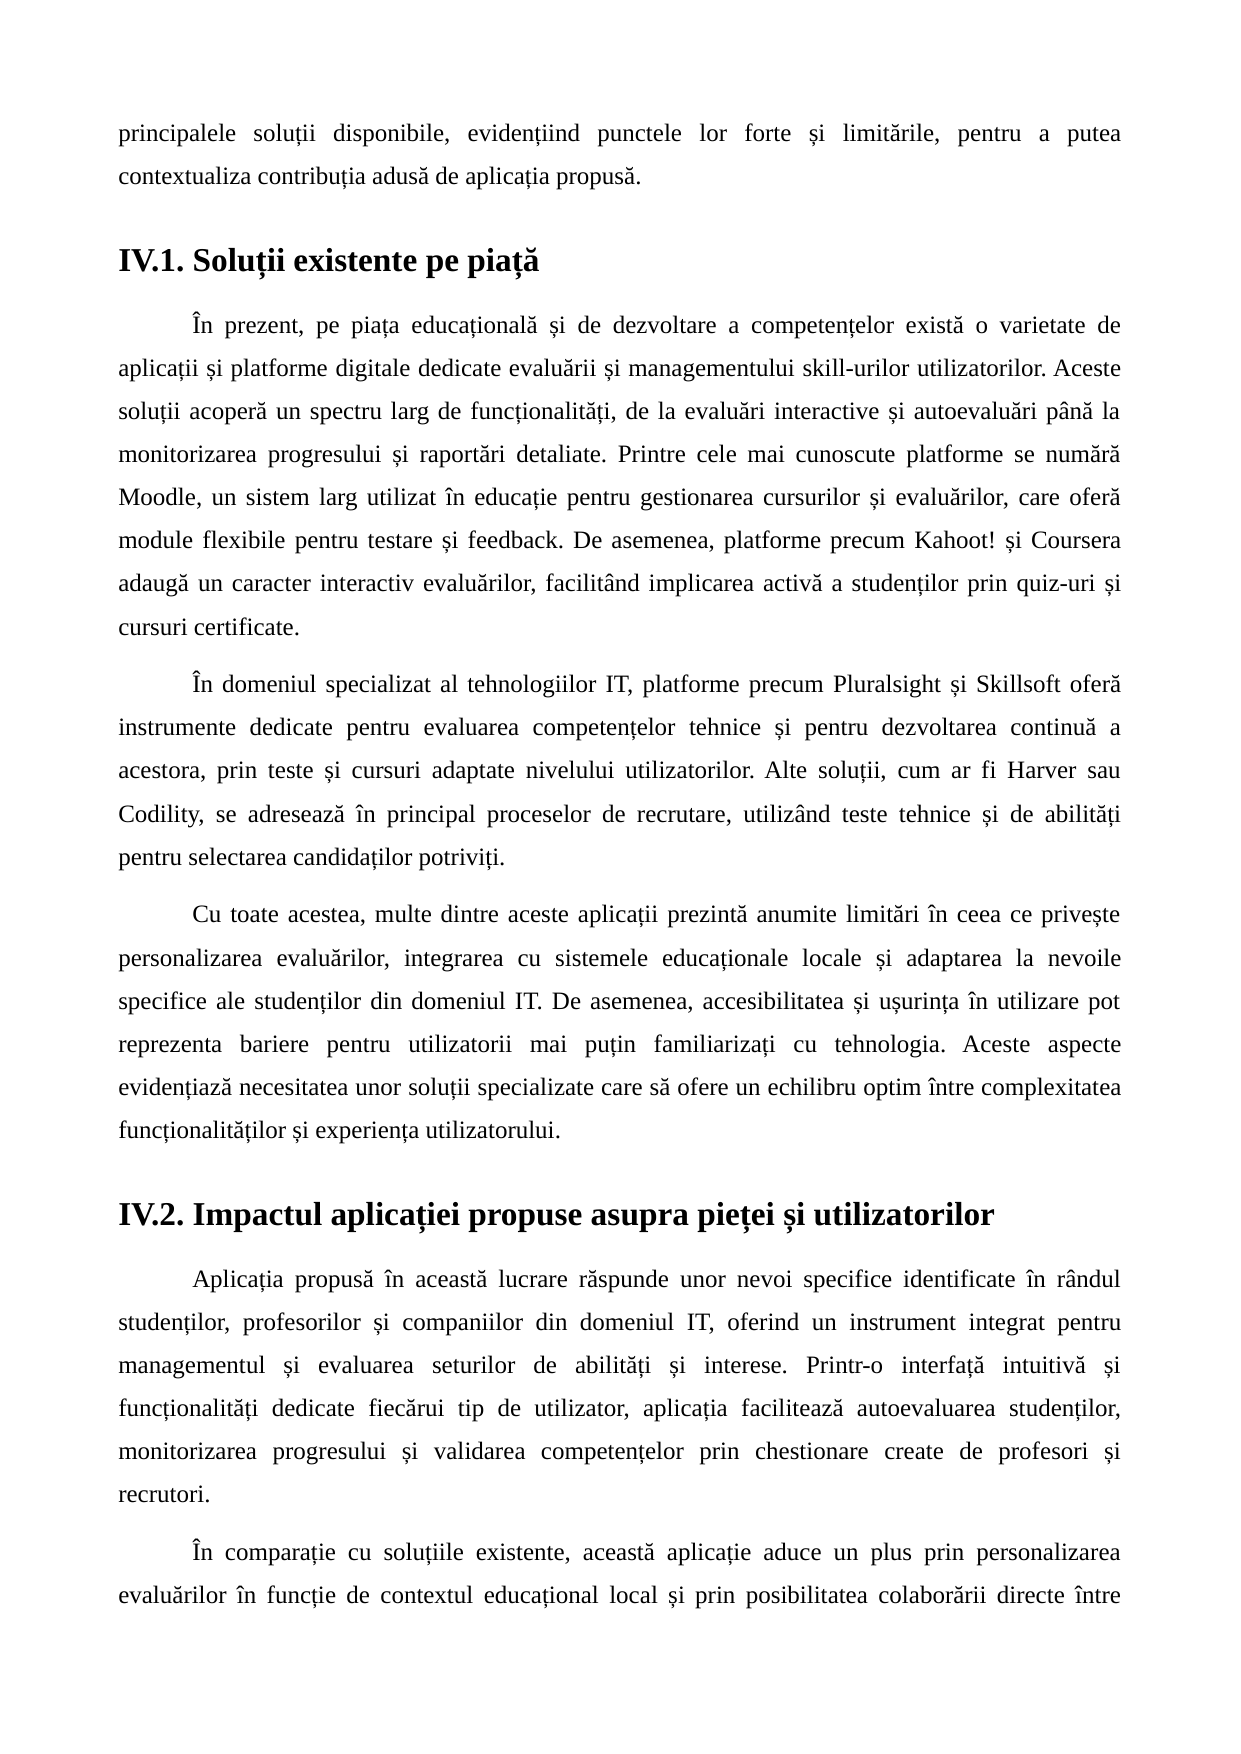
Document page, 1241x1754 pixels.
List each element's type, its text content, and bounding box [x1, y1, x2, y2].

text Aplicația propusă în această lucrare răspunde unor nevoi specifice identificate în rândul studenților, profesorilor și companiilor din domeniul IT, oferind un instrument integrat pentru managementul și evaluarea seturilor de abilități și interese. Printr-o interfață intuitivă și funcționalități dedicate fiecărui tip de utilizator, aplicația facilitează autoevaluarea studenților, monitorizarea progresului și validarea competențelor prin chestionare create de profesori și recrutori. [118, 1264, 1122, 1508]
subtitle IV.1. Soluții existente pe piață [118, 240, 1122, 278]
subtitle IV.2. Impactul aplicației propuse asupra pieței și utilizatorilor [118, 1194, 1122, 1232]
text Cu toate acestea, multe dintre aceste aplicații prezintă anumite limitări în ceea ce privește personalizarea evaluărilor, integrarea cu sistemele educaționale locale și adaptarea la nevoile specifice ale studenților din domeniul IT. De asemenea, accesibilitatea și ușurința în utilizare pot reprezenta bariere pentru utilizatorii mai puțin familiarizați cu tehnologia. Aceste aspecte evidențiază necesitatea unor soluții specializate care să ofere un echilibru optim între complexitatea funcționalităților și experiența utilizatorului. [118, 899, 1122, 1144]
text În comparație cu soluțiile existente, această aplicație aduce un plus prin personalizarea evaluărilor în funcție de contextul educațional local și prin posibilitatea colaborării directe între [118, 1537, 1122, 1609]
text principalele soluții disponibile, evidențiind punctele lor forte și limitările, pentru a putea contextualiza contribuția adusă de aplicația propusă. [118, 118, 1122, 190]
text În prezent, pe piața educațională și de dezvoltare a competențelor există o varietate de aplicații și platforme digitale dedicate evaluării și managementului skill-urilor utilizatorilor. Aceste soluții acoperă un spectru larg de funcționalități, de la evaluări interactive și autoevaluări până la monitorizarea progresului și raportări detaliate. Printre cele mai cunoscute platforme se numără Moodle, un sistem larg utilizat în educație pentru gestionarea cursurilor și evaluărilor, care oferă module flexibile pentru testare și feedback. De asemenea, platforme precum Kahoot! și Coursera adaugă un caracter interactiv evaluărilor, facilitând implicarea activă a studenților prin quiz-uri și cursuri certificate. [118, 310, 1122, 640]
text În domeniul specializat al tehnologiilor IT, platforme precum Pluralsight și Skillsoft oferă instrumente dedicate pentru evaluarea competențelor tehnice și pentru dezvoltarea continuă a acestora, prin teste și cursuri adaptate nivelului utilizatorilor. Alte soluții, cum ar fi Harver sau Codility, se adresează în principal proceselor de recrutare, utilizând teste tehnice și de abilități pentru selectarea candidaților potriviți. [118, 669, 1122, 871]
